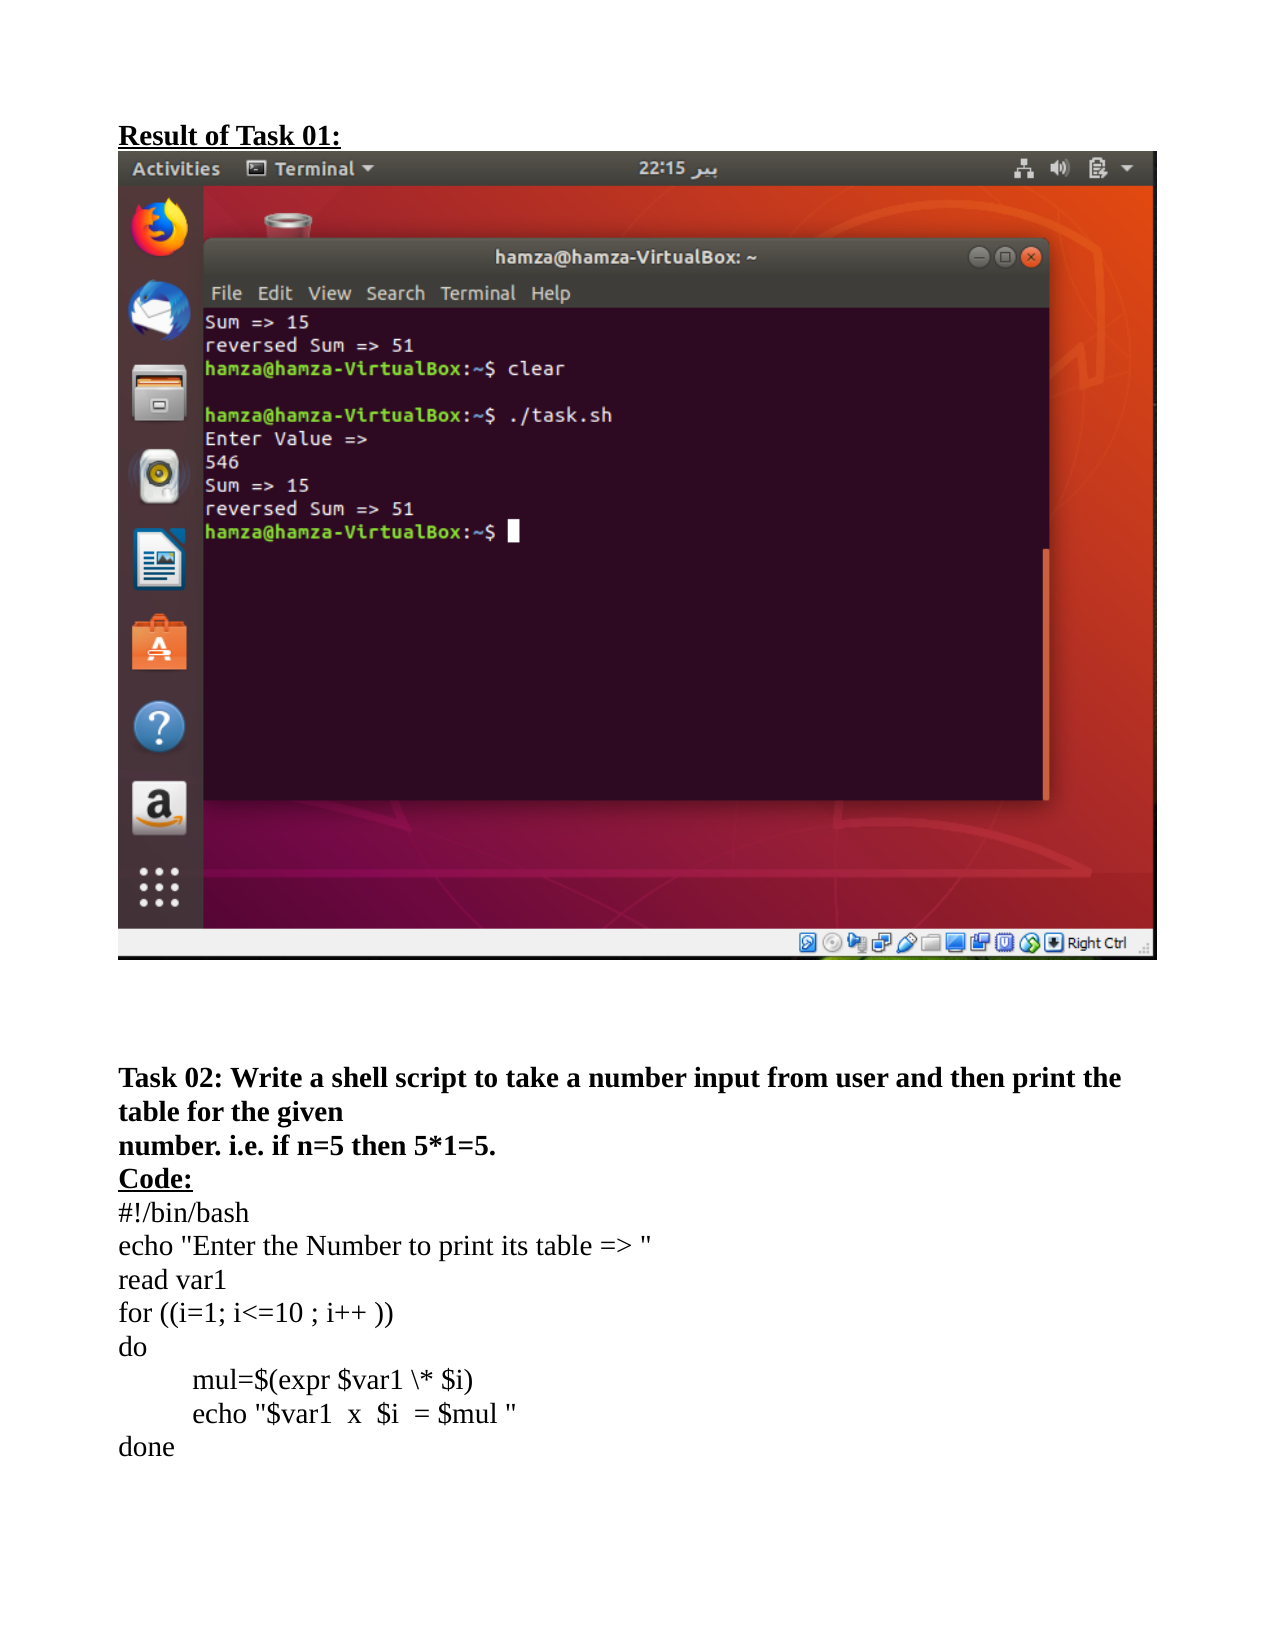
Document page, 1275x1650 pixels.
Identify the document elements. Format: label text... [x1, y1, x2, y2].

text Code: [118, 1161, 1157, 1195]
text do [118, 1329, 1157, 1362]
text for ((i=1; i<=10 ; i++ )) [118, 1295, 1157, 1329]
text echo "Enter the Number to print its table => " [118, 1228, 1157, 1262]
text echo "$var1 x $i = $mul " [118, 1396, 1157, 1429]
text Result of Task 01: [118, 118, 1157, 151]
text read var1 [118, 1262, 1157, 1295]
text Task 02: Write a shell script to take a number input from user and then print the table for the given [118, 1061, 1157, 1128]
text number. i.e. if n=5 then 5*1=5. [118, 1128, 1157, 1161]
text done [118, 1429, 1157, 1463]
text mul=$(expr $var1 \* $i) [118, 1362, 1157, 1396]
text #!/bin/bash [118, 1195, 1157, 1228]
